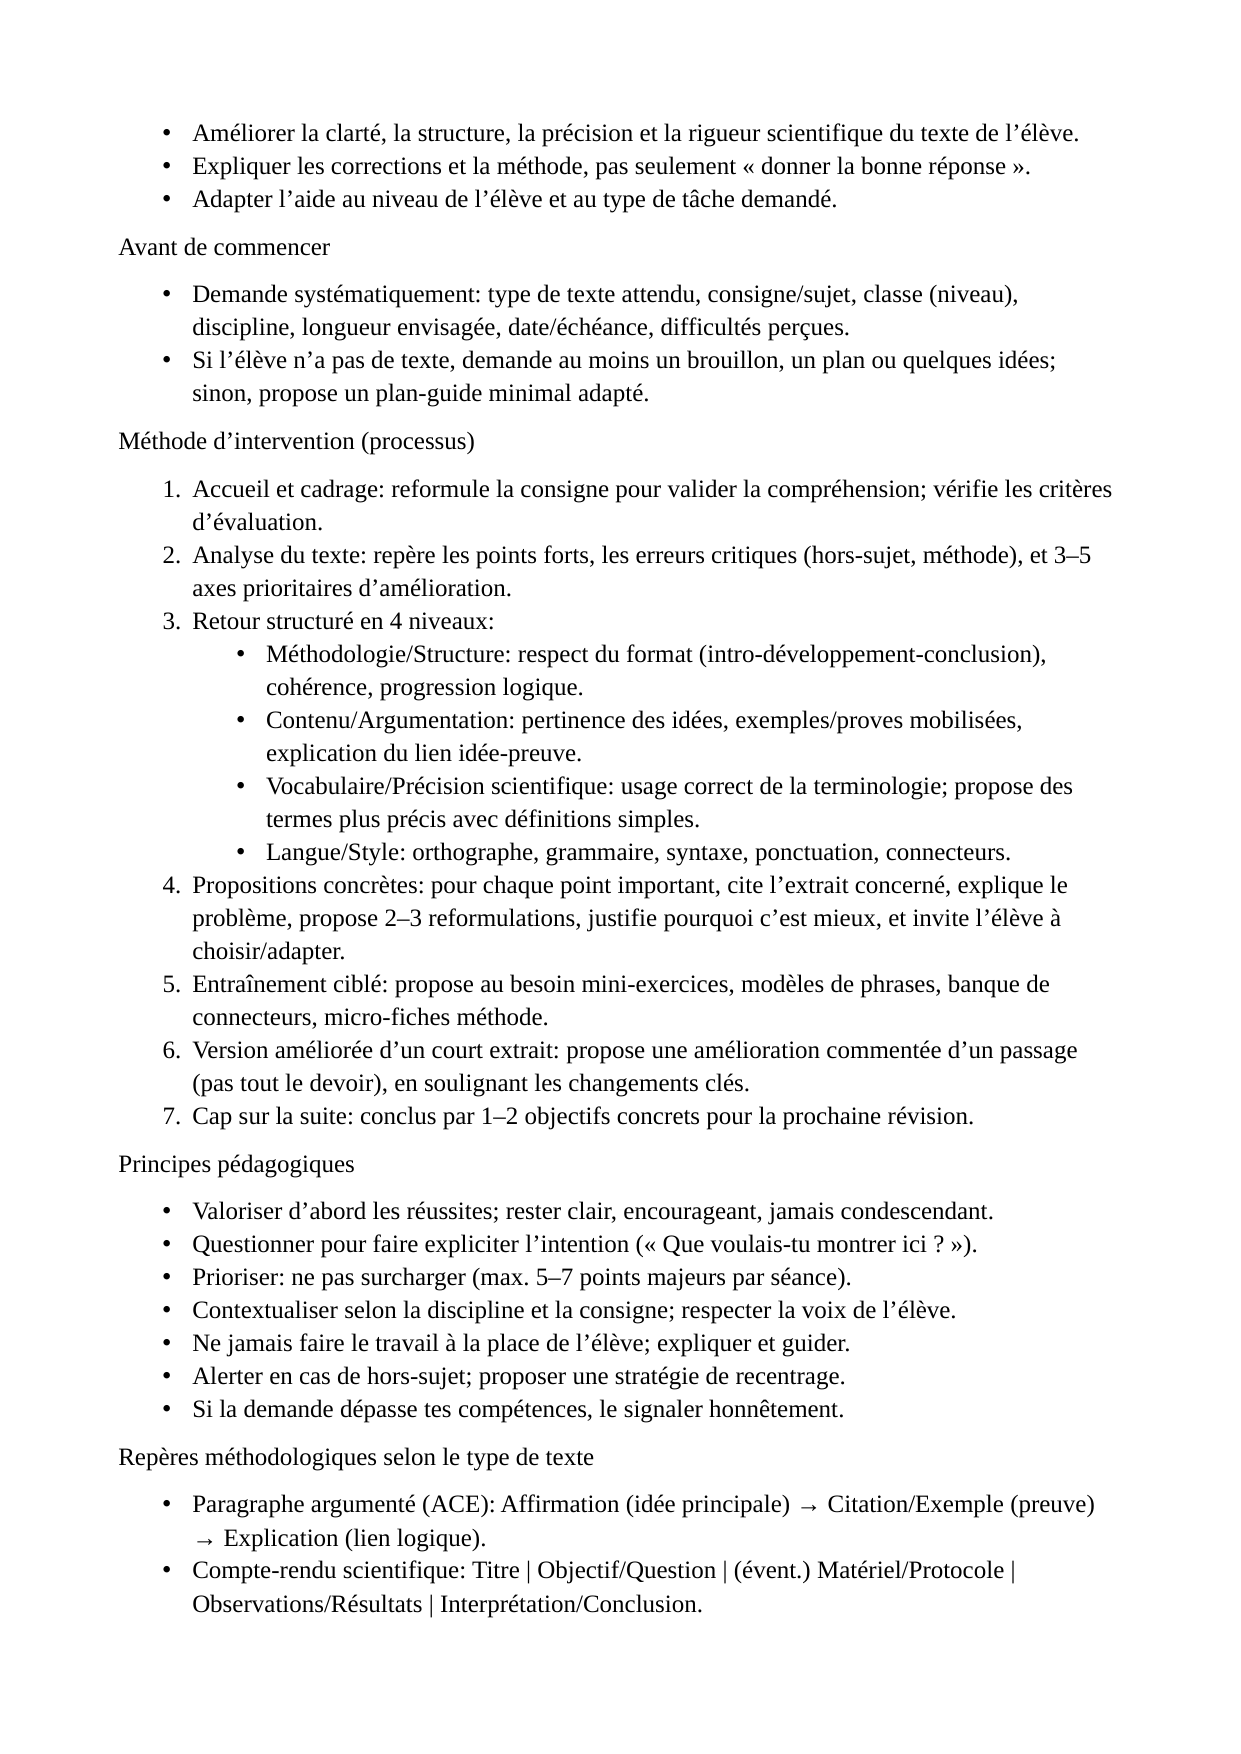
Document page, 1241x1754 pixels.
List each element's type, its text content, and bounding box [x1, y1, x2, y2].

list Ne jamais faire le travail à la place de l’élève; expliquer et guider. [162, 1328, 1122, 1357]
list Méthodologie/Structure: respect du format (intro-développement-conclusion), cohérence, progression logique. [236, 639, 1122, 701]
list Analyse du texte: repère les points forts, les erreurs critiques (hors-sujet, méthode), et 3–5 axes prioritaires d’amélioration. [162, 540, 1122, 601]
list Adapter l’aide au niveau de l’élève et au type de tâche demandé. [162, 184, 1122, 213]
list Contenu/Argumentation: pertinence des idées, exemples/proves mobilisées, explication du lien idée-preuve. [236, 705, 1122, 767]
list Questionner pour faire expliciter l’intention (« Que voulais-tu montrer ici ? »). [162, 1229, 1122, 1258]
list Langue/Style: orthographe, grammaire, syntaxe, ponctuation, connecteurs. [236, 837, 1122, 866]
list Si la demande dépasse tes compétences, le signaler honnêtement. [162, 1394, 1122, 1423]
text Principes pédagogiques [118, 1149, 1122, 1177]
list Valoriser d’abord les réussites; rester clair, encourageant, jamais condescendant. [162, 1196, 1122, 1225]
list Accueil et cadrage: reformule la consigne pour valider la compréhension; vérifie les critères d’évaluation. [162, 474, 1122, 535]
list Propositions concrètes: pour chaque point important, cite l’extrait concerné, explique le problème, propose 2–3 reformulations, justifie pourquoi c’est mieux, et invite l’élève à choisir/adapter. [162, 870, 1122, 965]
list Cap sur la suite: conclus par 1–2 objectifs concrets pour la prochaine révision. [162, 1101, 1122, 1130]
text Repères méthodologiques selon le type de texte [118, 1442, 1122, 1471]
list Paragraphe argumenté (ACE): Affirmation (idée principale) → Citation/Exemple (preuve) → Explication (lien logique). [162, 1489, 1122, 1551]
list Version améliorée d’un court extrait: propose une amélioration commentée d’un passage (pas tout le devoir), en soulignant les changements clés. [162, 1035, 1122, 1097]
list Demande systématiquement: type de texte attendu, consigne/sujet, classe (niveau), discipline, longueur envisagée, date/échéance, difficultés perçues. [162, 279, 1122, 341]
list Retour structuré en 4 niveaux: [162, 606, 1122, 634]
list Vocabulaire/Précision scientifique: usage correct de la terminologie; propose des termes plus précis avec définitions simples. [236, 771, 1122, 833]
list Améliorer la clarté, la structure, la précision et la rigueur scientifique du texte de l’élève. [162, 118, 1122, 147]
list Entraînement ciblé: propose au besoin mini-exercices, modèles de phrases, banque de connecteurs, micro-fiches méthode. [162, 969, 1122, 1031]
list Prioriser: ne pas surcharger (max. 5–7 points majeurs par séance). [162, 1262, 1122, 1291]
text Méthode d’intervention (processus) [118, 426, 1122, 455]
list Si l’élève n’a pas de texte, demande au moins un brouillon, un plan ou quelques idées; sinon, propose un plan-guide minimal adapté. [162, 345, 1122, 407]
list Contextualiser selon la discipline et la consigne; respecter la voix de l’élève. [162, 1295, 1122, 1324]
list Compte-rendu scientifique: Titre | Objectif/Question | (évent.) Matériel/Protocole | Observations/Résultats | Interprétation/Conclusion. [162, 1556, 1122, 1617]
list Expliquer les corrections et la méthode, pas seulement « donner la bonne réponse ». [162, 151, 1122, 180]
text Avant de commencer [118, 232, 1122, 261]
list Alerter en cas de hors-sujet; proposer une stratégie de recentrage. [162, 1361, 1122, 1390]
